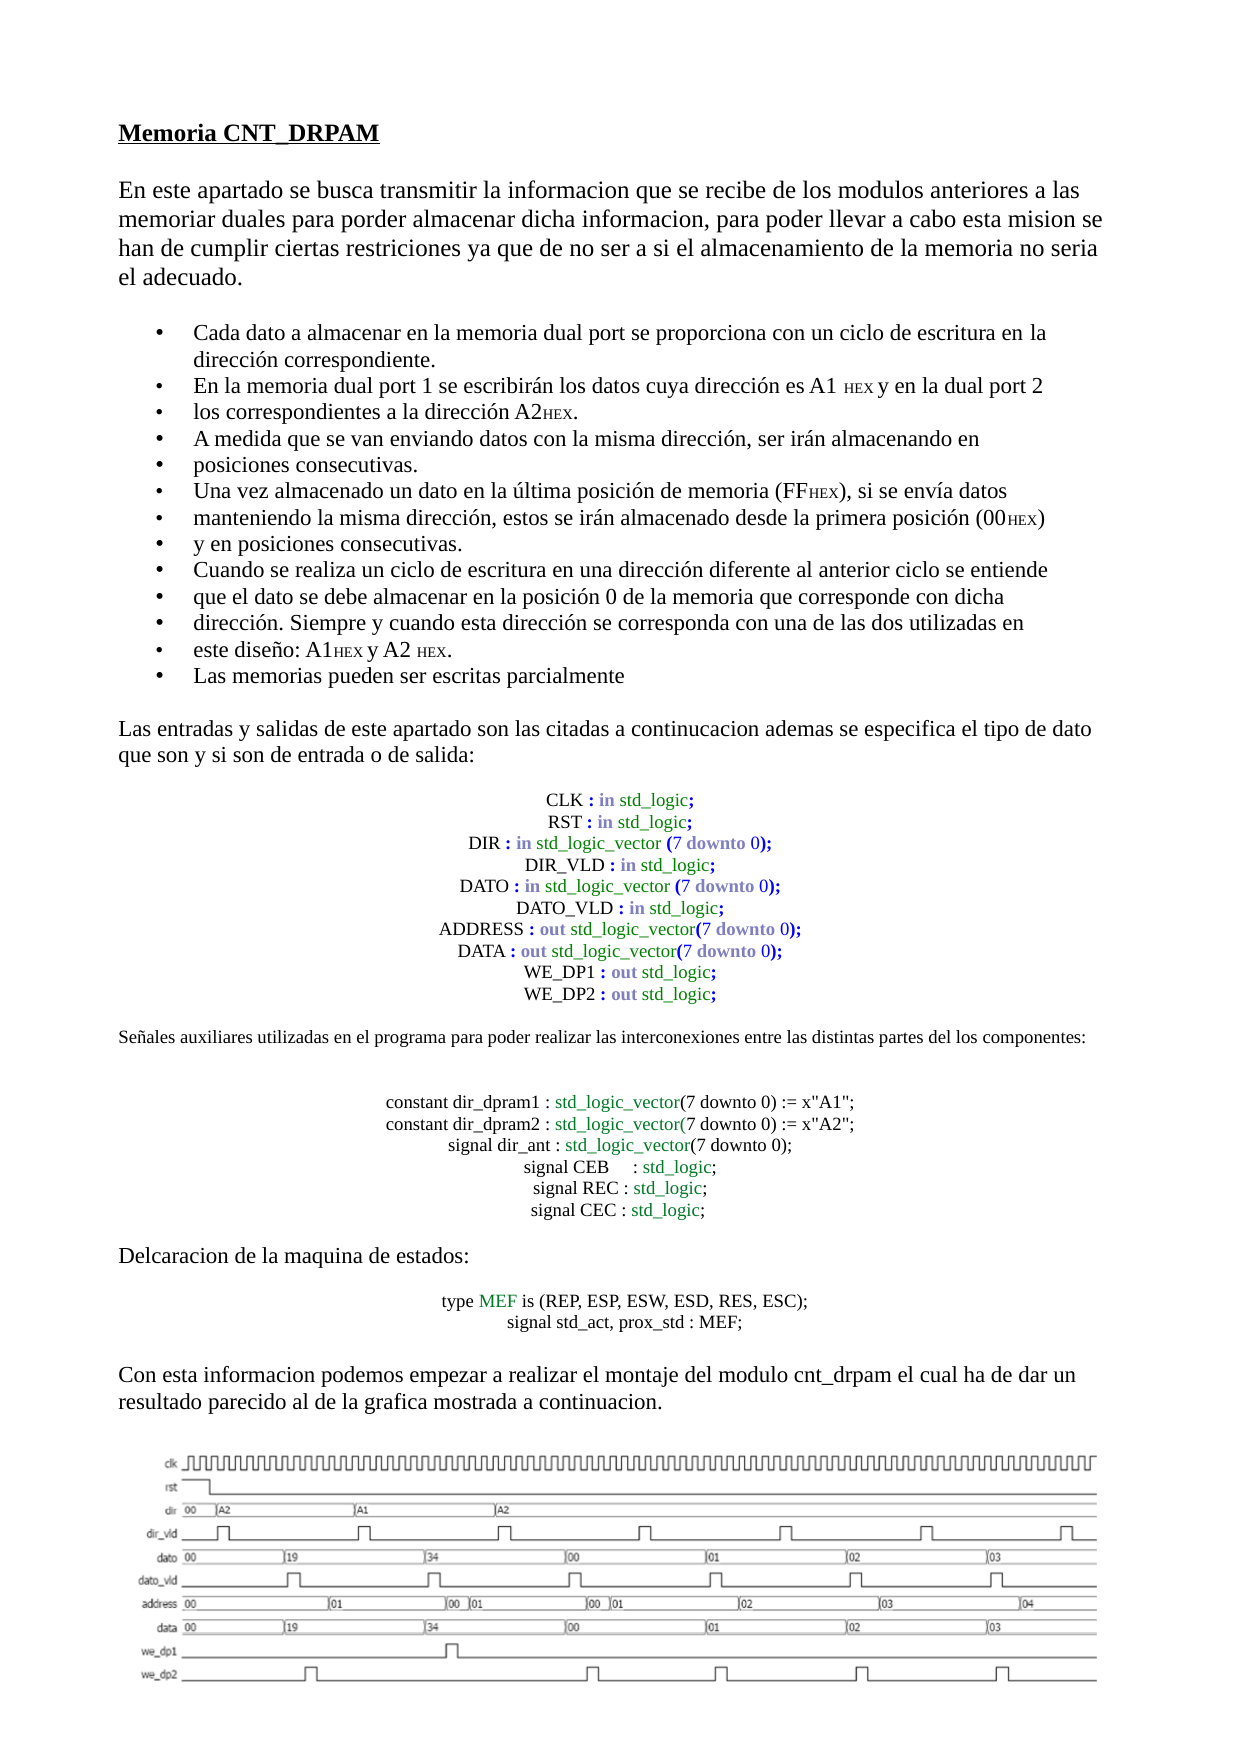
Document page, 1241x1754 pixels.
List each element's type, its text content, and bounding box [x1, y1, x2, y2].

list que el dato se debe almacenar en la posición 0 de la memoria que corresponde con dicha [156, 583, 1122, 609]
text signal std_act, prox_std : MEF; [118, 1311, 1122, 1333]
list A medida que se van enviando datos con la misma dirección, ser irán almacenando en [156, 425, 1122, 451]
picture [118, 1440, 1122, 1695]
text En este apartado se busca transmitir la informacion que se recibe de los modulos anteriores a las memoriar duales para porder almacenar dicha informacion, para poder llevar a cabo esta mision se han de cumplir ciertas restriciones ya que de no ser a si el almacenamiento de la memoria no seria el adecuado. [118, 176, 1122, 291]
list Una vez almacenado un dato en la última posición de memoria (FFHEX), si se envía datos [156, 477, 1122, 504]
text Las entradas y salidas de este apartado son las citadas a continucacion ademas se especifica el tipo de dato que son y si son de entrada o de salida: [118, 715, 1122, 767]
text Delcaracion de la maquina de estados: [118, 1242, 1122, 1268]
list Cuando se realiza un ciclo de escritura en una dirección diferente al anterior ciclo se entiende [156, 557, 1122, 583]
list manteniendo la misma dirección, estos se irán almacenado desde la primera posición (00HEX) [156, 504, 1122, 530]
text type MEF is (REP, ESP, ESW, ESD, RES, ESC); [118, 1290, 1122, 1311]
text signal dir_ant : std_logic_vector(7 downto 0); [118, 1134, 1122, 1156]
list y en posiciones consecutivas. [156, 530, 1122, 557]
text Señales auxiliares utilizadas en el programa para poder realizar las interconexiones entre las distintas partes del los componentes: [118, 1026, 1122, 1048]
text constant dir_dpram2 : std_logic_vector(7 downto 0) := x"A2"; [118, 1112, 1122, 1134]
text signal CEB : std_logic; [118, 1156, 1122, 1177]
text DATO_VLD : in std_logic; [118, 897, 1122, 918]
text ADDRESS : out std_logic_vector(7 downto 0); [118, 918, 1122, 940]
list En la memoria dual port 1 se escribirán los datos cuya dirección es A1 HEX y en la dual port 2 [156, 372, 1122, 398]
text DIR : in std_logic_vector (7 downto 0); [118, 832, 1122, 854]
text constant dir_dpram1 : std_logic_vector(7 downto 0) := x"A1"; [118, 1091, 1122, 1112]
text Con esta informacion podemos empezar a realizar el montaje del modulo cnt_drpam el cual ha de dar un resultado parecido al de la grafica mostrada a continuacion. [118, 1362, 1122, 1414]
text DATA : out std_logic_vector(7 downto 0); [118, 940, 1122, 961]
text Memoria CNT_DRPAM [118, 118, 1122, 147]
text WE_DP1 : out std_logic; [118, 961, 1122, 983]
list los correspondientes a la dirección A2HEX. [156, 398, 1122, 425]
text CLK : in std_logic; [118, 789, 1122, 811]
text WE_DP2 : out std_logic; [118, 983, 1122, 1004]
text DIR_VLD : in std_logic; [118, 854, 1122, 875]
list Cada dato a almacenar en la memoria dual port se proporciona con un ciclo de escritura en la dirección correspondiente. [156, 319, 1122, 372]
list posiciones consecutivas. [156, 451, 1122, 477]
text DATO : in std_logic_vector (7 downto 0); [118, 875, 1122, 897]
text RST : in std_logic; [118, 811, 1122, 832]
list este diseño: A1HEX y A2 HEX. [156, 636, 1122, 662]
text signal REC : std_logic; [118, 1177, 1122, 1199]
list dirección. Siempre y cuando esta dirección se corresponda con una de las dos utilizadas en [156, 609, 1122, 636]
text signal CEC : std_logic; [118, 1199, 1122, 1220]
list Las memorias pueden ser escritas parcialmente [156, 662, 1122, 688]
